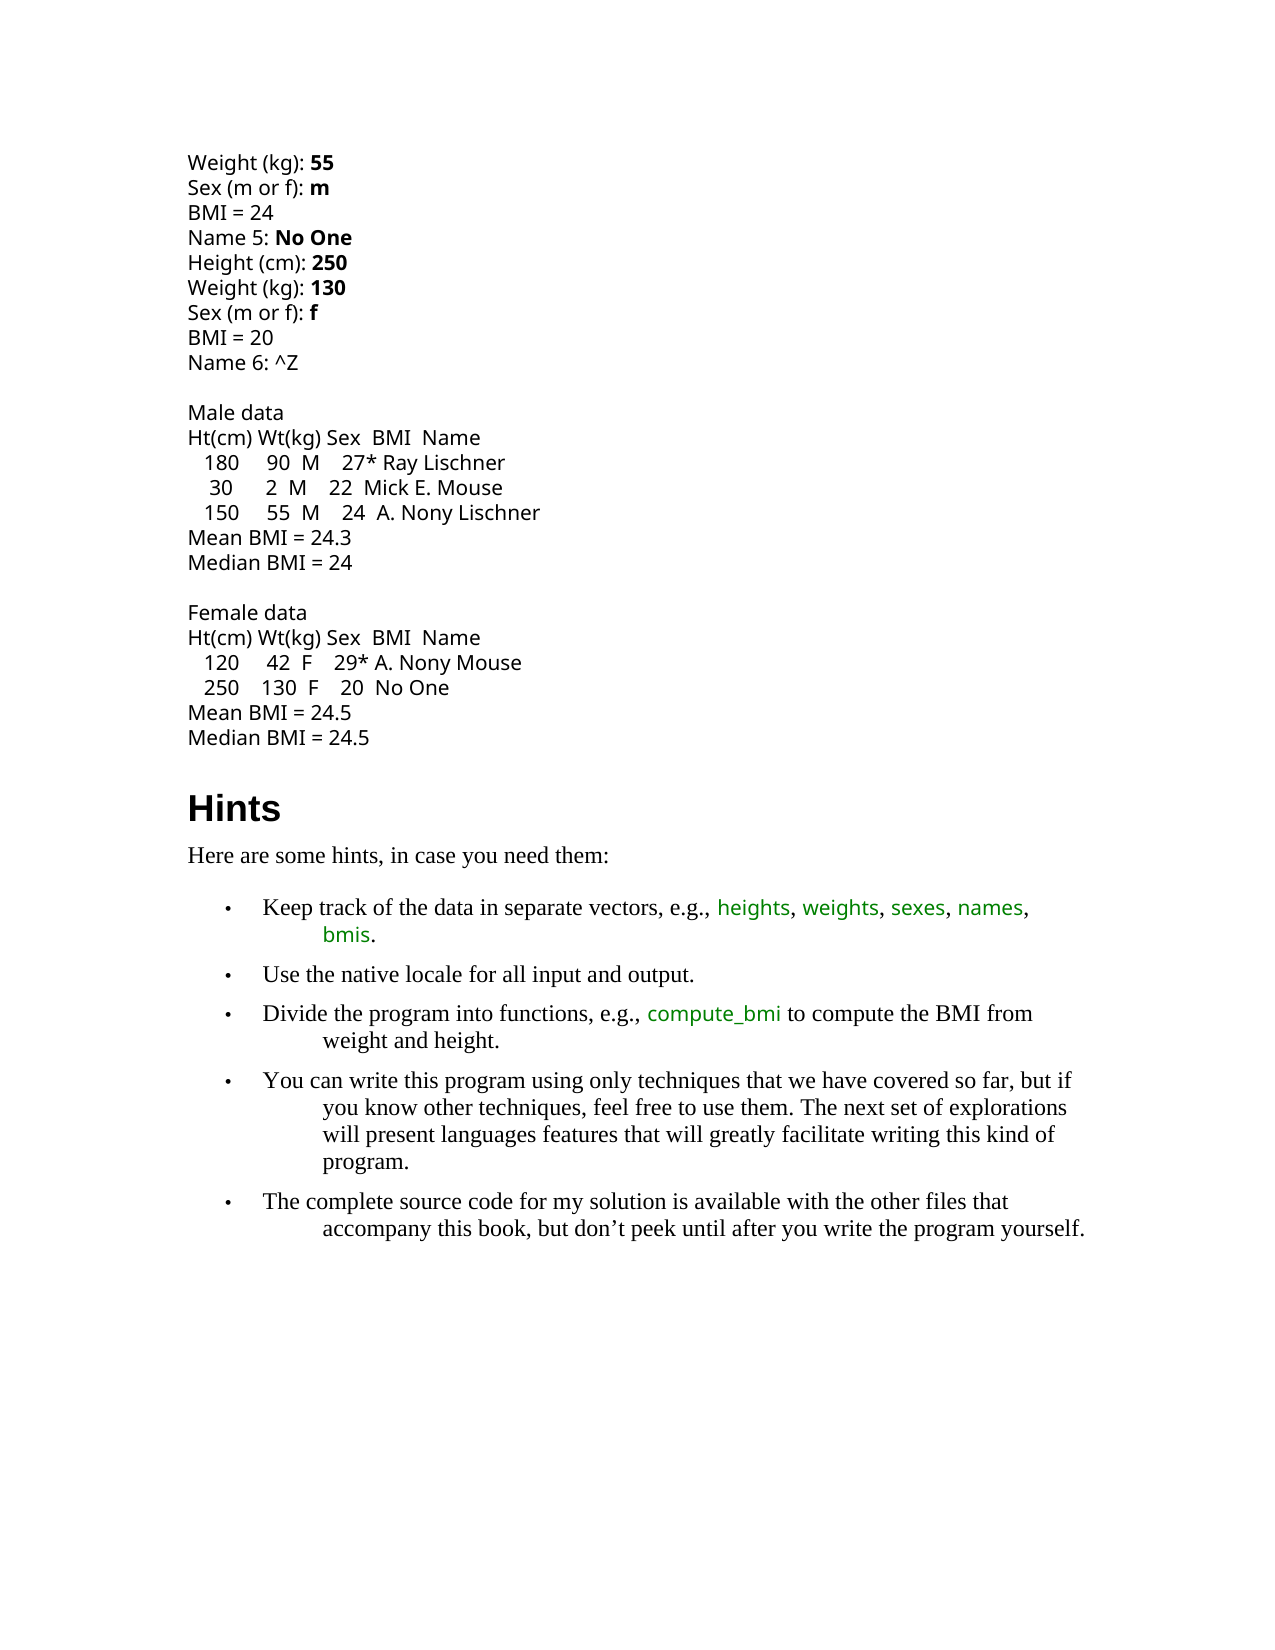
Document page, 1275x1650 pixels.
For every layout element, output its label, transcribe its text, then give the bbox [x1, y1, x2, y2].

text Ht(cm) Wt(kg) Sex BMI Name [187, 625, 1072, 650]
text 120 42 F 29* A. Nony Mouse [187, 650, 1072, 675]
text Sex (m or f): m [187, 175, 1072, 200]
text Name 5: No One [187, 225, 1072, 250]
text Weight (kg): 130 [187, 275, 1072, 300]
text Ht(cm) Wt(kg) Sex BMI Name [187, 425, 1072, 450]
text Weight (kg): 55 [187, 150, 1072, 175]
list The complete source code for my solution is available with the other files that accompany this book, but don’t peek until after you write the program yourself. [225, 1188, 1087, 1242]
text Height (cm): 250 [187, 250, 1072, 275]
subtitle Hints [187, 787, 1087, 829]
text Male data [187, 400, 1072, 425]
text 180 90 M 27* Ray Lischner [187, 450, 1072, 475]
list You can write this program using only techniques that we have covered so far, but if you know other techniques, feel free to use them. The next set of explorations will present languages features that will greatly facilitate writing this kind of program. [225, 1067, 1087, 1175]
text Median BMI = 24.5 [187, 725, 1072, 750]
text Female data [187, 600, 1072, 625]
text BMI = 24 [187, 200, 1072, 225]
list Divide the program into functions, e.g., compute_bmi to compute the BMI from weight and height. [225, 1000, 1087, 1054]
list Use the native locale for all input and output. [225, 961, 1087, 988]
text 30 2 M 22 Mick E. Mouse [187, 475, 1072, 500]
text Mean BMI = 24.5 [187, 700, 1072, 725]
text BMI = 20 [187, 325, 1072, 350]
text Here are some hints, in case you need them: [187, 842, 1087, 869]
text Median BMI = 24 [187, 550, 1072, 575]
text Mean BMI = 24.3 [187, 525, 1072, 550]
text Sex (m or f): f [187, 300, 1072, 325]
list Keep track of the data in separate vectors, e.g., heights, weights, sexes, names, bmis. [225, 894, 1087, 948]
text Name 6: ^Z [187, 350, 1072, 375]
text 250 130 F 20 No One [187, 675, 1072, 700]
text 150 55 M 24 A. Nony Lischner [187, 500, 1072, 525]
